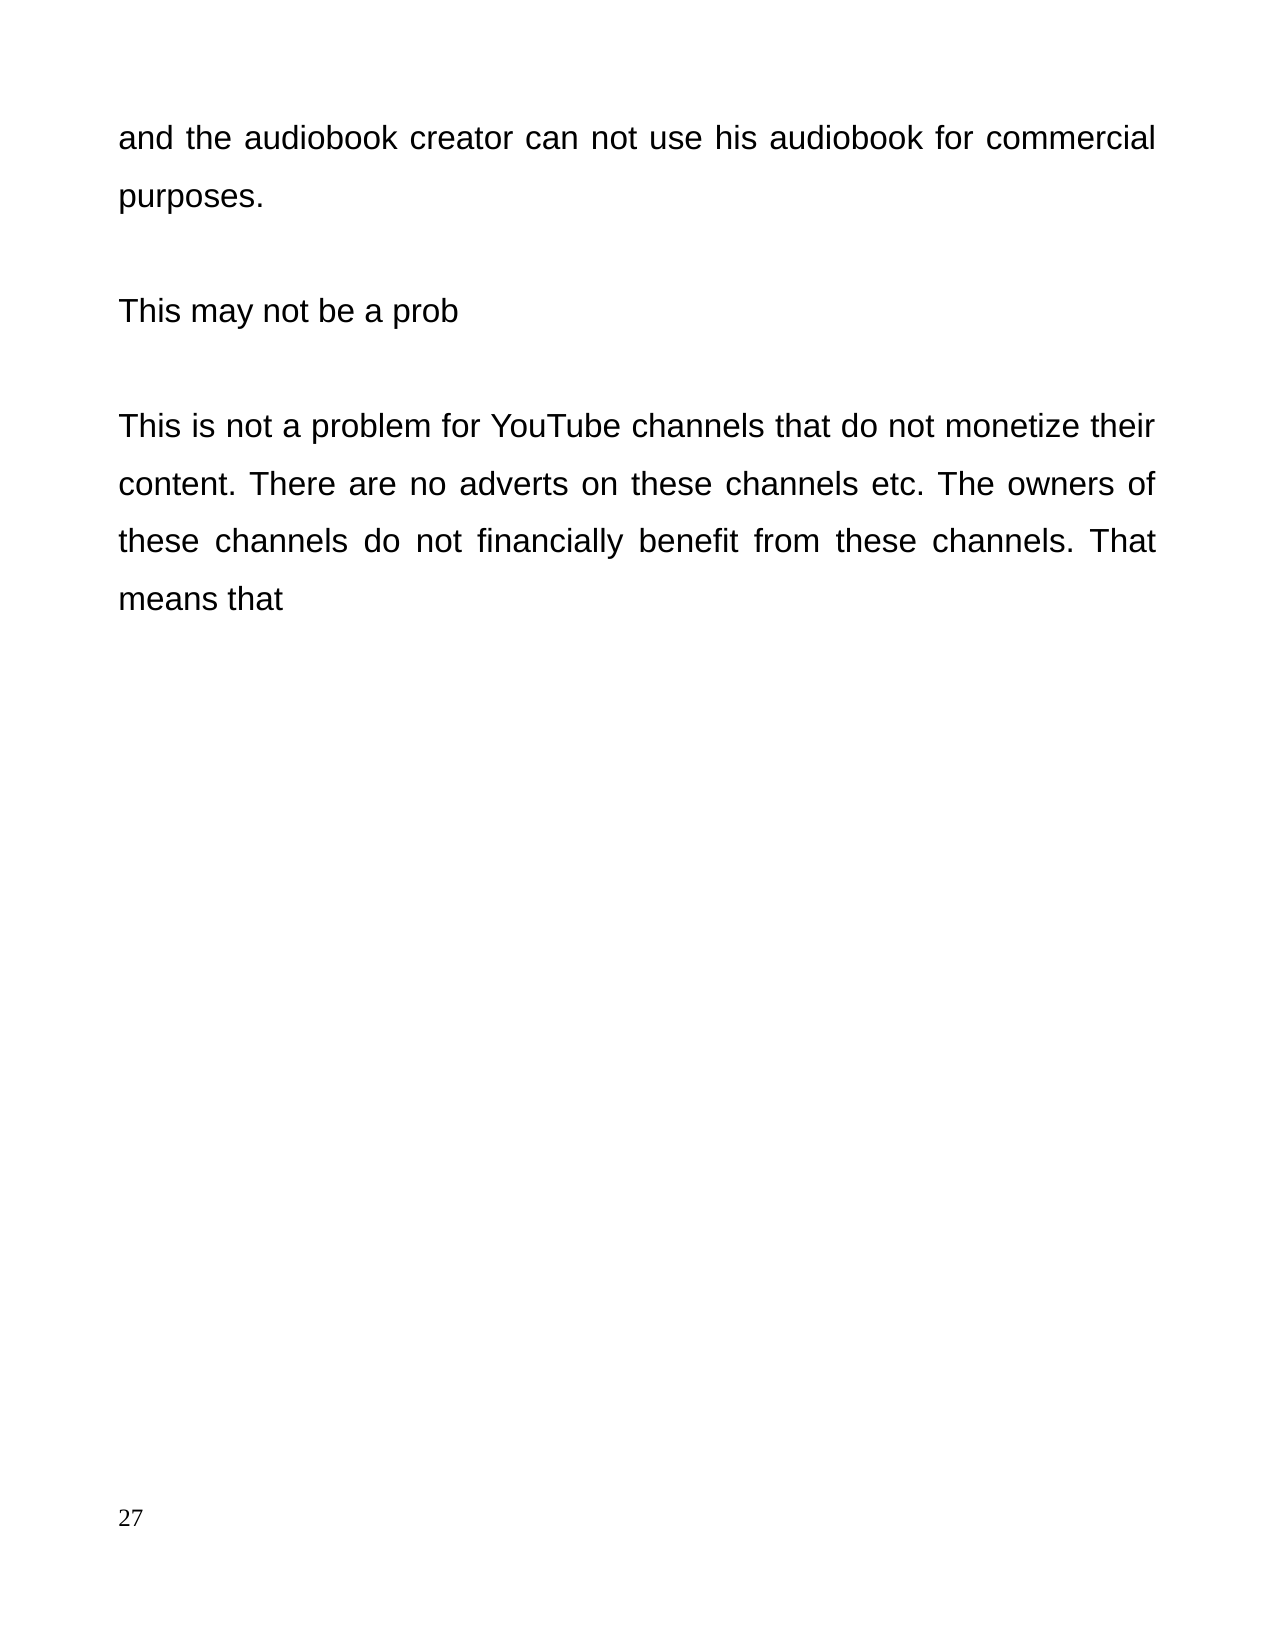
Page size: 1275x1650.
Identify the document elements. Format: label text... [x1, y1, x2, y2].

text This may not be a prob [118, 291, 1157, 329]
text This is not a problem for YouTube channels that do not monetize their content. There are no adverts on these channels etc. The owners of these channels do not financially benefit from these channels. That means that [118, 406, 1157, 617]
text and the audiobook creator can not use his audiobook for commercial purposes. [118, 118, 1157, 214]
